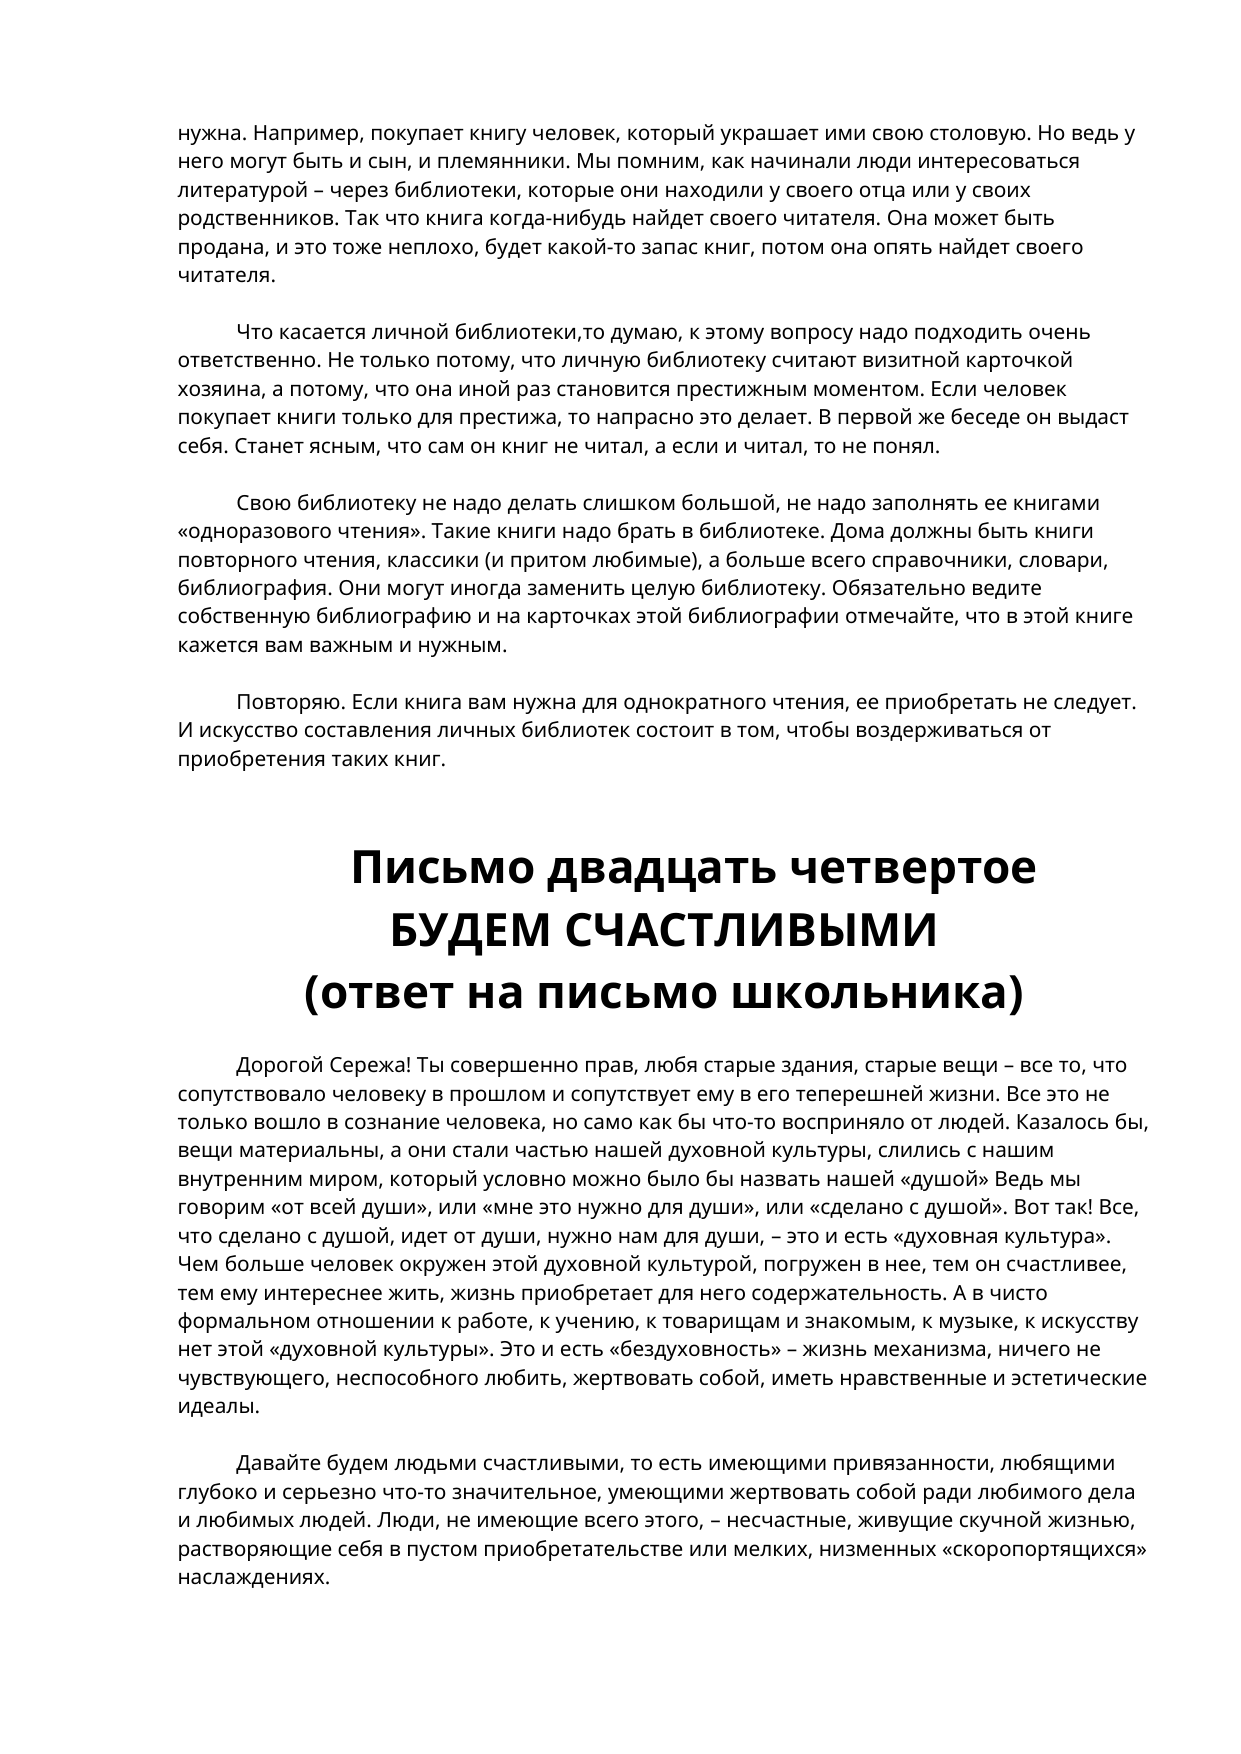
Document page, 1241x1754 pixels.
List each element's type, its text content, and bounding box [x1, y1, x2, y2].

text Свою библиотеку не надо делать слишком большой, не надо заполнять ее книгами «одноразового чтения». Такие книги надо брать в библиотеке. Дома должны быть книги повторного чтения, классики (и притом любимые), а больше всего справочники, словари, библиография. Они могут иногда заменить целую библиотеку. Обязательно ведите собственную библиографию и на карточках этой библиографии отмечайте, что в этой книге кажется вам важным и нужным. [177, 488, 1152, 687]
text Повторяю. Если книга вам нужна для однократного чтения, ее приобретать не следует. И искусство составления личных библиотек состоит в том, чтобы воздерживаться от приобретения таких книг. [177, 687, 1152, 772]
text Давайте будем людьми счастливыми, то есть имеющими привязанности, любящими глубоко и серьезно что-то значительное, умеющими жертвовать собой ради любимого дела и любимых людей. Люди, не имеющие всего этого, – несчастные, живущие скучной жизнью, растворяющие себя в пустом приобретательстве или мелких, низменных «скоропортящихся» наслаждениях. [177, 1448, 1152, 1591]
text Письмо двадцать четвертое БУДЕМ СЧАСТЛИВЫМИ (ответ на письмо школьника) [177, 834, 1152, 1022]
text Дорогой Сережа! Ты совершенно прав, любя старые здания, старые вещи – все то, что сопутствовало человеку в прошлом и сопутствует ему в его теперешней жизни. Все это не только вошло в сознание человека, но само как бы что-то восприняло от людей. Казалось бы, вещи материальны, а они стали частью нашей духовной культуры, слились с нашим внутренним миром, который условно можно было бы назвать нашей «душой» Ведь мы говорим «от всей души», или «мне это нужно для души», или «сделано с душой». Вот так! Все, что сделано с душой, идет от души, нужно нам для души, – это и есть «духовная культура». Чем больше человек окружен этой духовной культурой, погружен в нее, тем он счастливее, тем ему интереснее жить, жизнь приобретает для него содержательность. А в чисто формальном отношении к работе, к учению, к товарищам и знакомым, к музыке, к искусству нет этой «духовной культуры». Это и есть «бездуховность» – жизнь механизма, ничего не чувствующего, неспособного любить, жертвовать собой, иметь нравственные и эстетические идеалы. [177, 1050, 1152, 1448]
text нужна. Например, покупает книгу человек, который украшает ими свою столовую. Но ведь у него могут быть и сын, и племянники. Мы помним, как начинали люди интересоваться литературой – через библиотеки, которые они находили у своего отца или у своих родственников. Так что книга когда-нибудь найдет своего читателя. Она может быть продана, и это тоже неплохо, будет какой-то запас книг, потом она опять найдет своего читателя. [177, 118, 1152, 317]
text Что касается личной библиотеки,то думаю, к этому вопросу надо подходить очень ответственно. Не только потому, что личную библиотеку считают визитной карточкой хозяина, а потому, что она иной раз становится престижным моментом. Если человек покупает книги только для престижа, то напрасно это делает. В первой же беседе он выдаст себя. Станет ясным, что сам он книг не читал, а если и читал, то не понял. [177, 317, 1152, 488]
